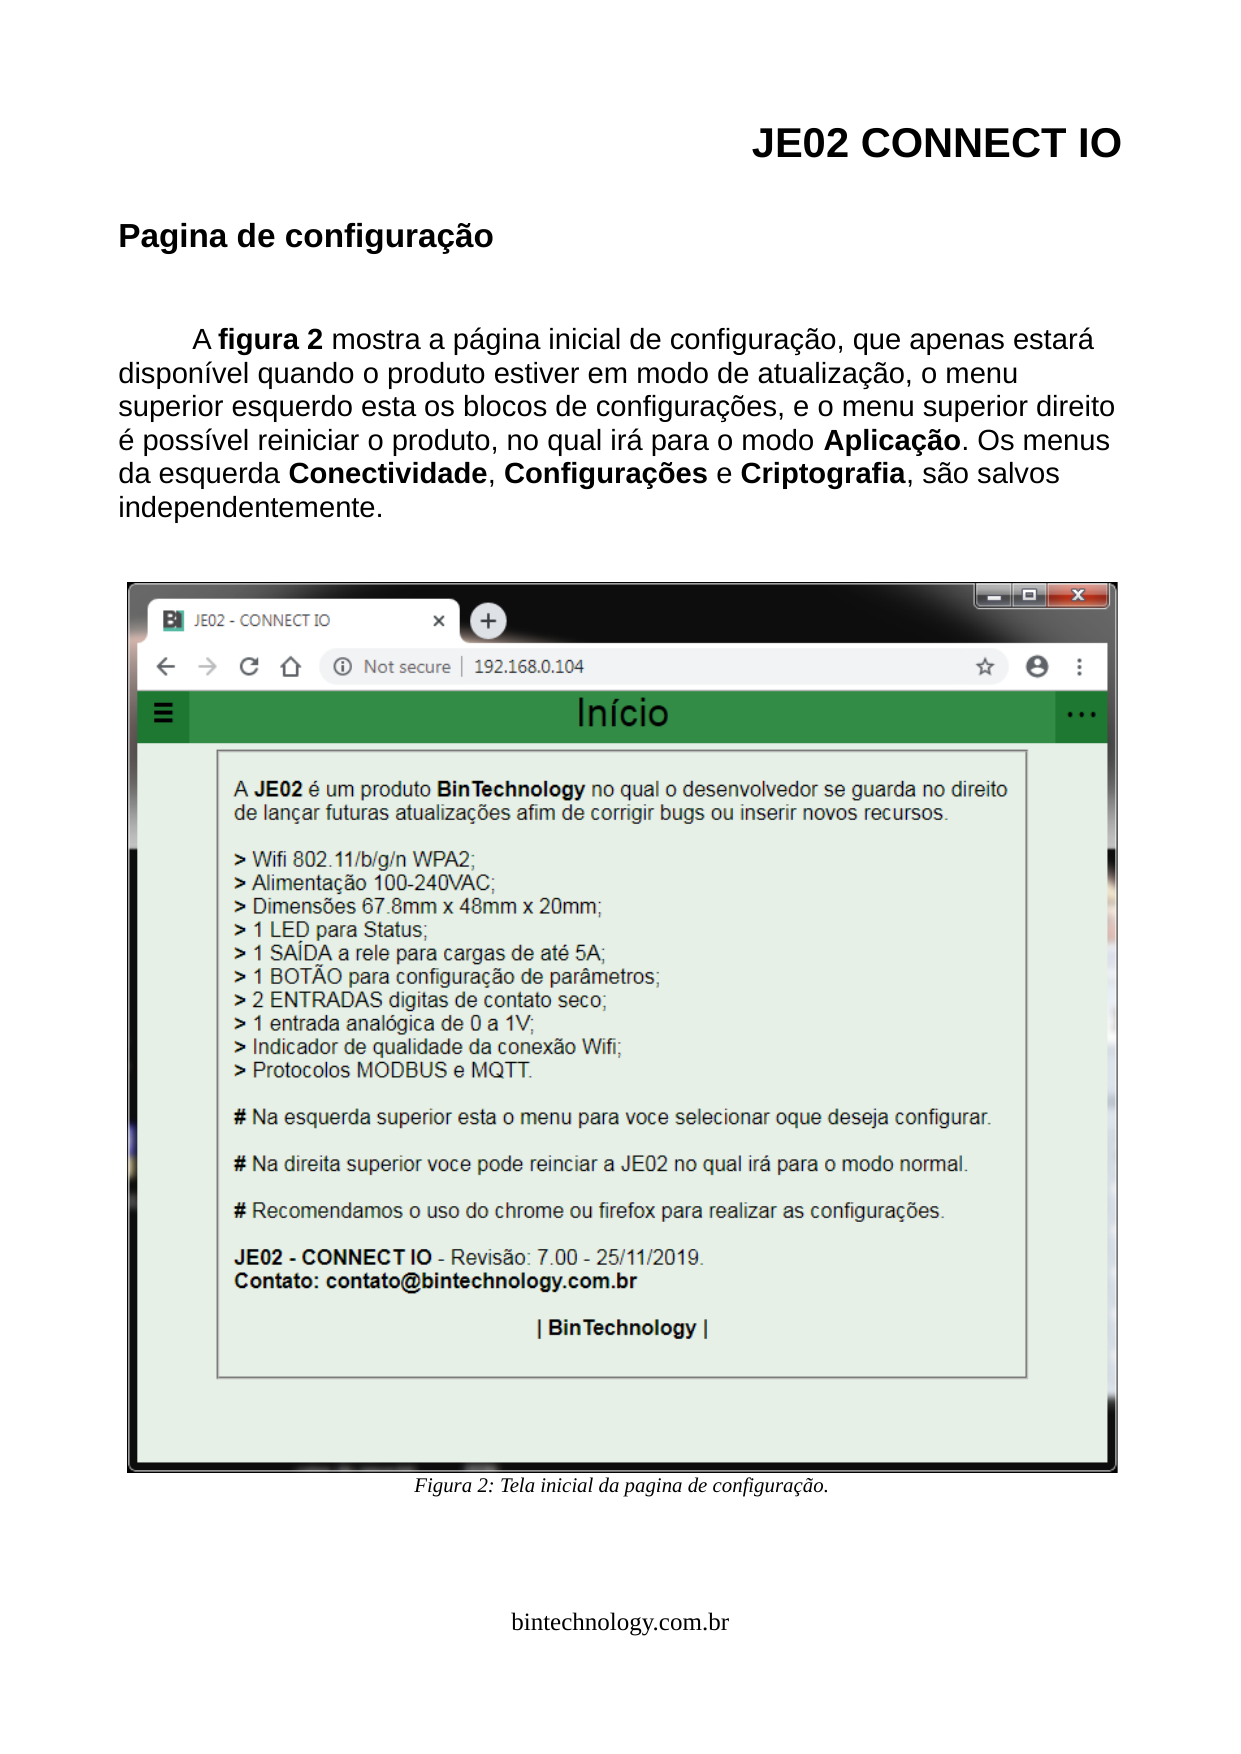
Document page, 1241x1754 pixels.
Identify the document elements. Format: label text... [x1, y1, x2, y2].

text A figura 2 mostra a página inicial de configuração, que apenas estará disponível quando o produto estiver em modo de atualização, o menu superior esquerdo esta os blocos de configurações, e o menu superior direito é possível reiniciar o produto, no qual irá para o modo Aplicação. Os menus da esquerda Conectividade, Configurações e Criptografia, são salvos independentemente. [118, 322, 1122, 523]
picture [127, 582, 1118, 1473]
text Figura 2: Tela inicial da pagina de configuração. [127, 1473, 1118, 1497]
subtitle Pagina de configuração [118, 216, 1122, 255]
